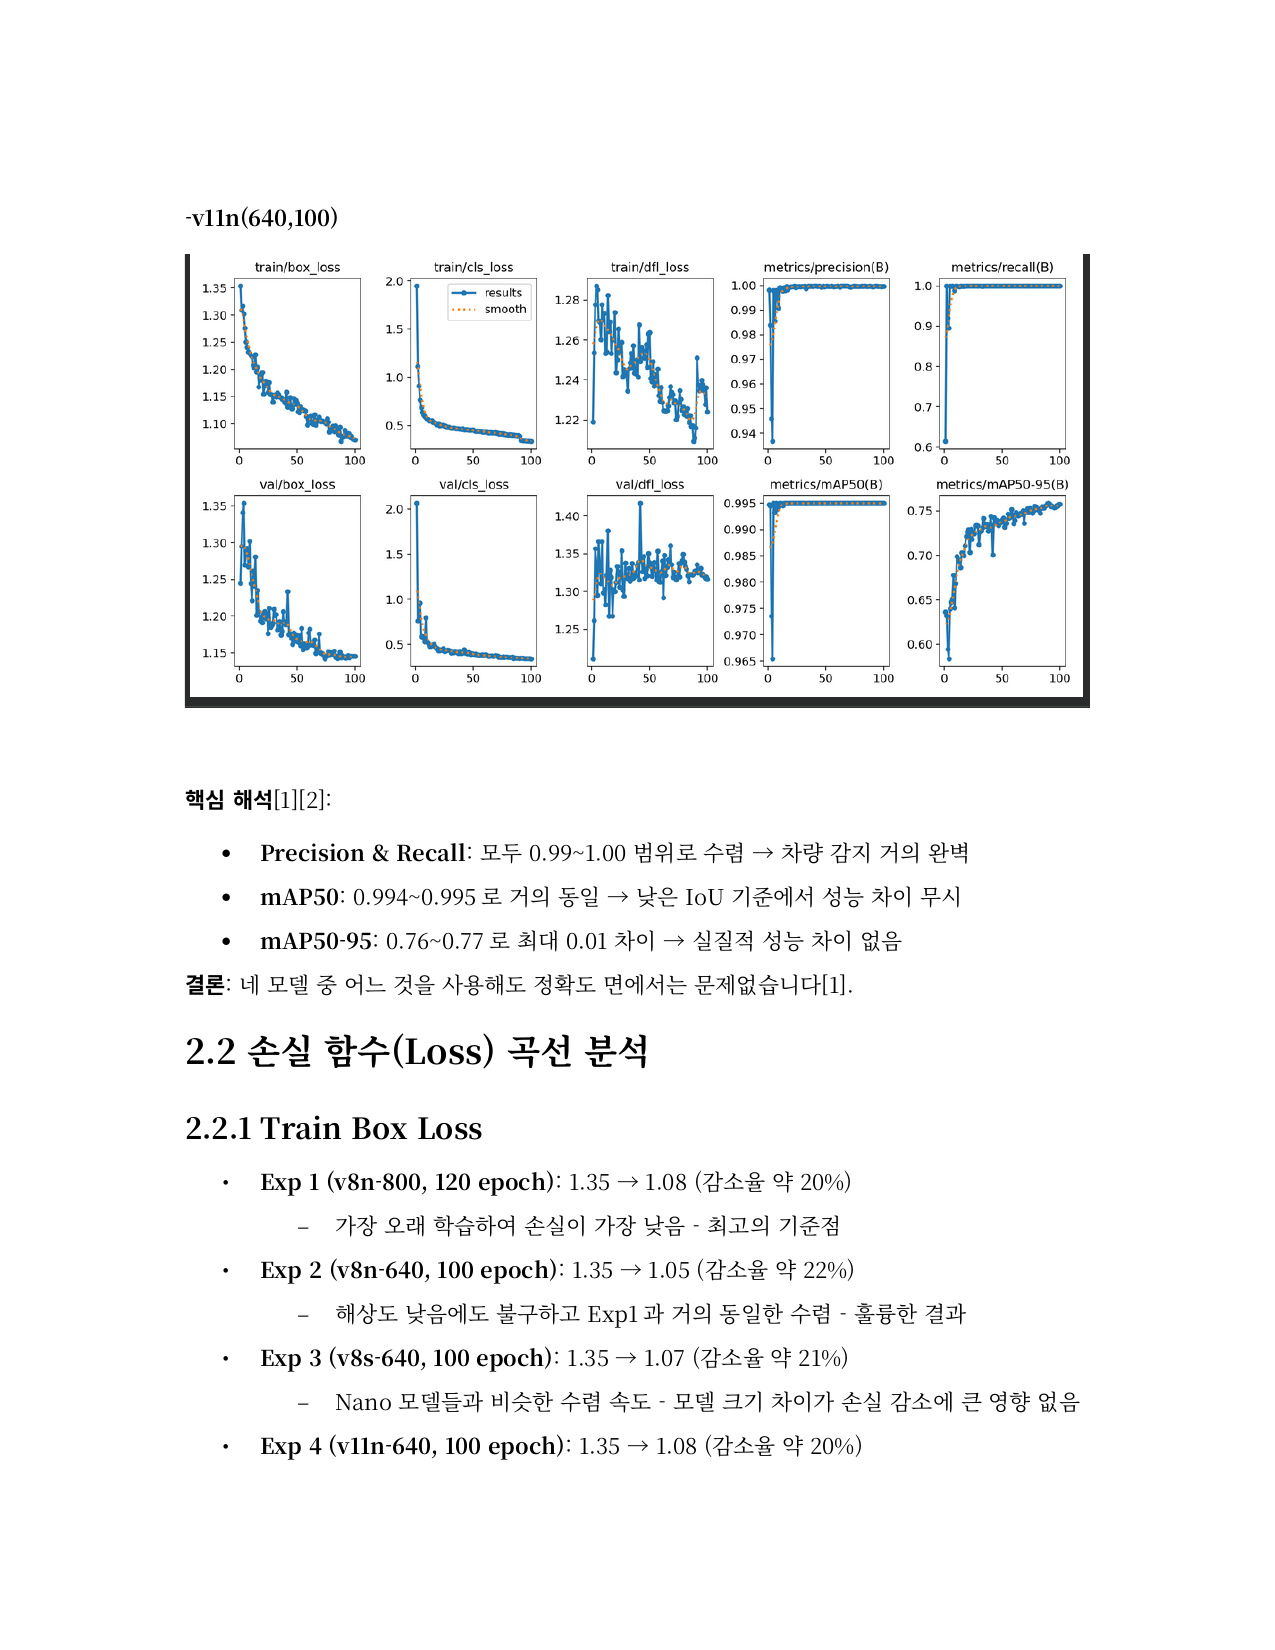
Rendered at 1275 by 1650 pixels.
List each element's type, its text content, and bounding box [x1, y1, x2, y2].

list mAP50-95: 0.76~0.77로 최대 0.01 차이 → 실질적 성능 차이 없음 [222, 924, 1090, 956]
text 핵심 해석[1][2]: [185, 783, 1090, 814]
list Nano 모델들과 비슷한 수렴 속도 - 모델 크기 차이가 손실 감소에 큰 영향 없음 [297, 1385, 1090, 1417]
list Precision & Recall: 모두 0.99~1.00 범위로 수렴 → 차량 감지 거의 완벽 [222, 836, 1090, 868]
list Exp 2 (v8n-640, 100 epoch): 1.35 → 1.05 (감소율 약 22%) [222, 1253, 1090, 1285]
text 결론: 네 모델 중 어느 것을 사용해도 정확도 면에서는 문제없습니다[1]. [185, 968, 1090, 1000]
list 해상도 낮음에도 불구하고 Exp1과 거의 동일한 수렴 - 훌륭한 결과 [297, 1297, 1090, 1329]
text 2.2 손실 함수(Loss) 곡선 분석 [185, 1025, 1090, 1074]
picture [184, 254, 1090, 708]
list 가장 오래 학습하여 손실이 가장 낮음 - 최고의 기준점 [297, 1209, 1090, 1241]
text -v11n(640,100) [185, 201, 1090, 232]
list Exp 3 (v8s-640, 100 epoch): 1.35 → 1.07 (감소율 약 21%) [222, 1341, 1090, 1373]
list Exp 4 (v11n-640, 100 epoch): 1.35 → 1.08 (감소율 약 20%) [222, 1429, 1090, 1461]
list mAP50: 0.994~0.995로 거의 동일 → 낮은 IoU 기준에서 성능 차이 무시 [222, 880, 1090, 912]
list Exp 1 (v8n-800, 120 epoch): 1.35 → 1.08 (감소율 약 20%) [222, 1165, 1090, 1197]
text 2.2.1 Train Box Loss [185, 1106, 1090, 1147]
